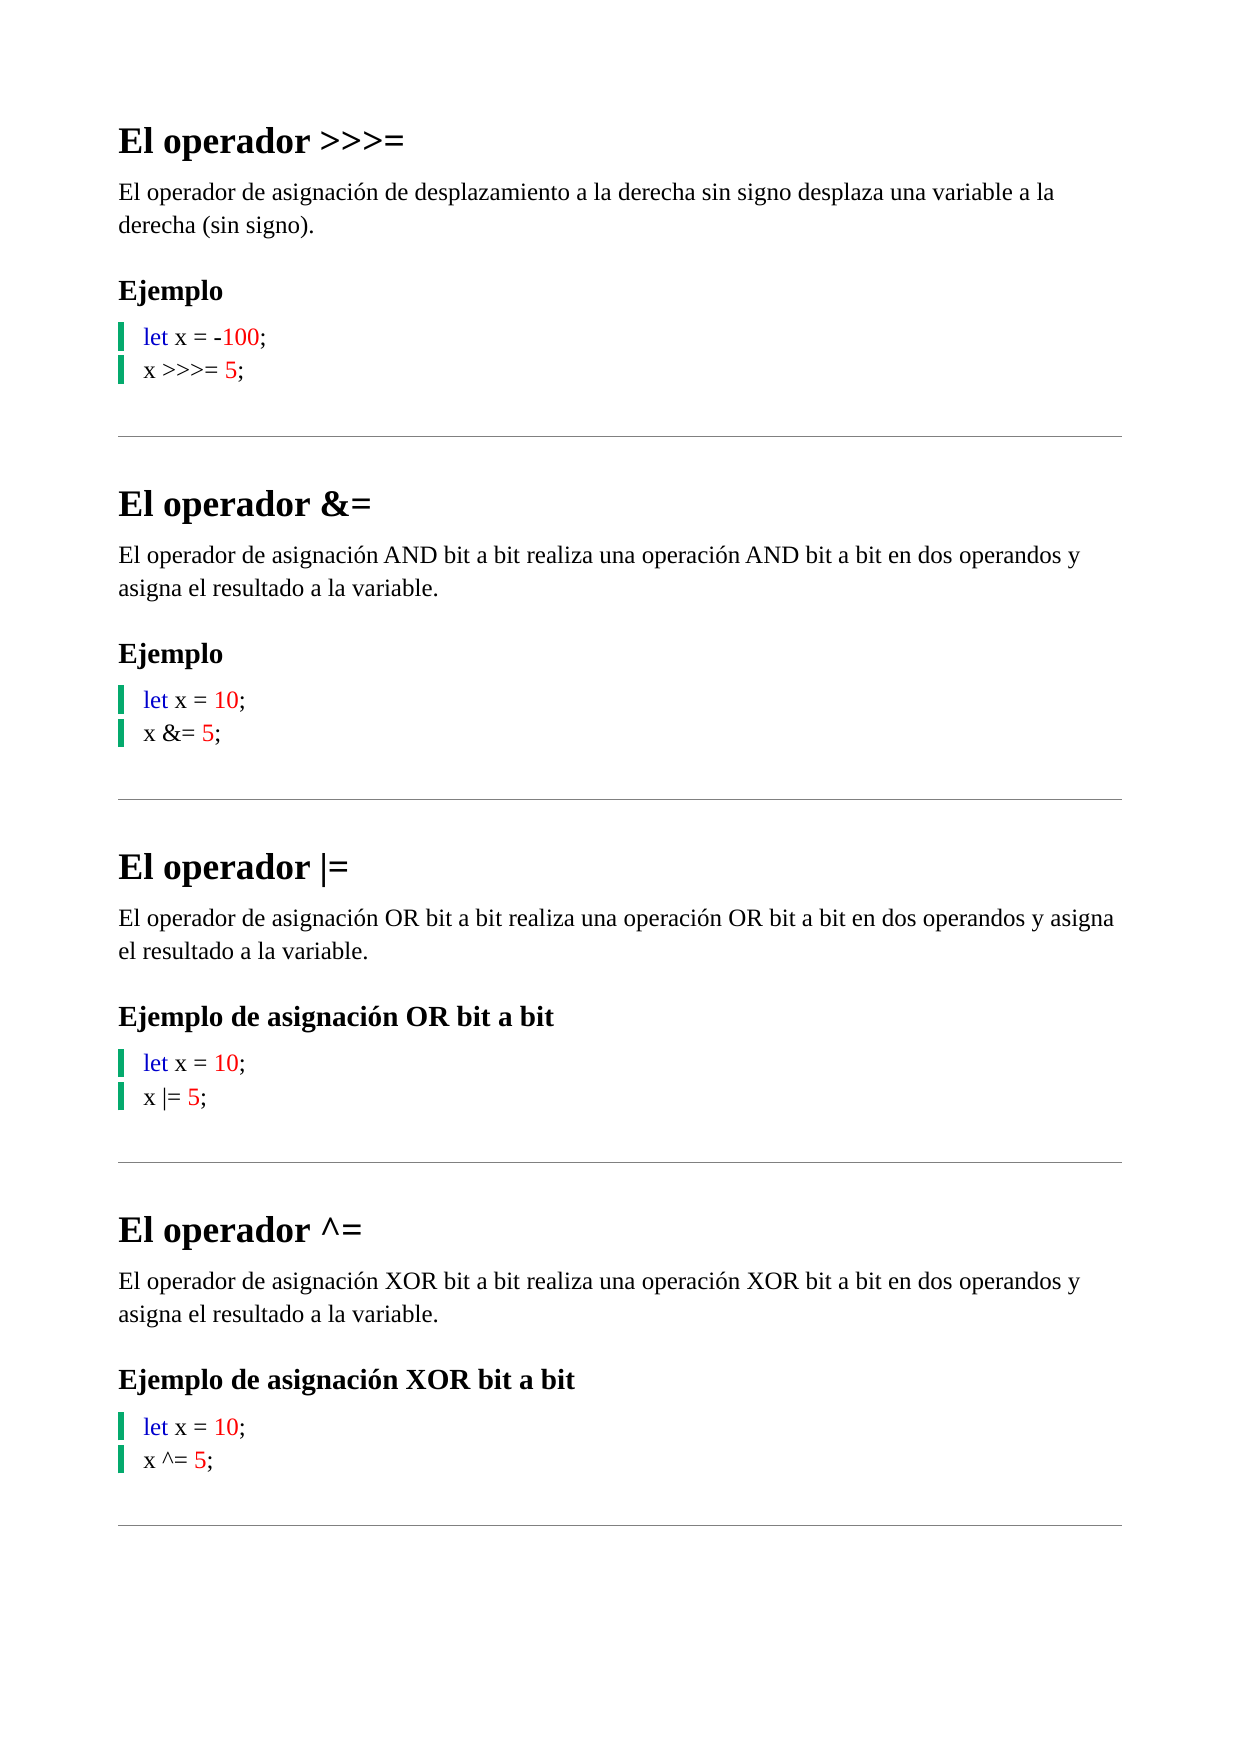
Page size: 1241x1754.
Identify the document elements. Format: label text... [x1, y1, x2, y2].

subtitle El operador &= [118, 481, 1122, 524]
text El operador de asignación de desplazamiento a la derecha sin signo desplaza una variable a la derecha (sin signo). [118, 177, 1122, 239]
text El operador de asignación OR bit a bit realiza una operación OR bit a bit en dos operandos y asigna el resultado a la variable. [118, 903, 1122, 965]
text let x = 10; x |= 5; [118, 1048, 1122, 1110]
text El operador de asignación XOR bit a bit realiza una operación XOR bit a bit en dos operandos y asigna el resultado a la variable. [118, 1266, 1122, 1328]
subtitle El operador >>>= [118, 118, 1122, 161]
subtitle Ejemplo de asignación OR bit a bit [118, 999, 1122, 1033]
text let x = -100; x >>>= 5; [118, 322, 1122, 384]
subtitle Ejemplo [118, 273, 1122, 307]
text let x = 10; x &= 5; [118, 685, 1122, 747]
subtitle El operador ^= [118, 1207, 1122, 1251]
subtitle Ejemplo [118, 636, 1122, 670]
text El operador de asignación AND bit a bit realiza una operación AND bit a bit en dos operandos y asigna el resultado a la variable. [118, 540, 1122, 602]
text let x = 10; x ^= 5; [118, 1412, 1122, 1473]
subtitle El operador |= [118, 844, 1122, 887]
subtitle Ejemplo de asignación XOR bit a bit [118, 1362, 1122, 1396]
